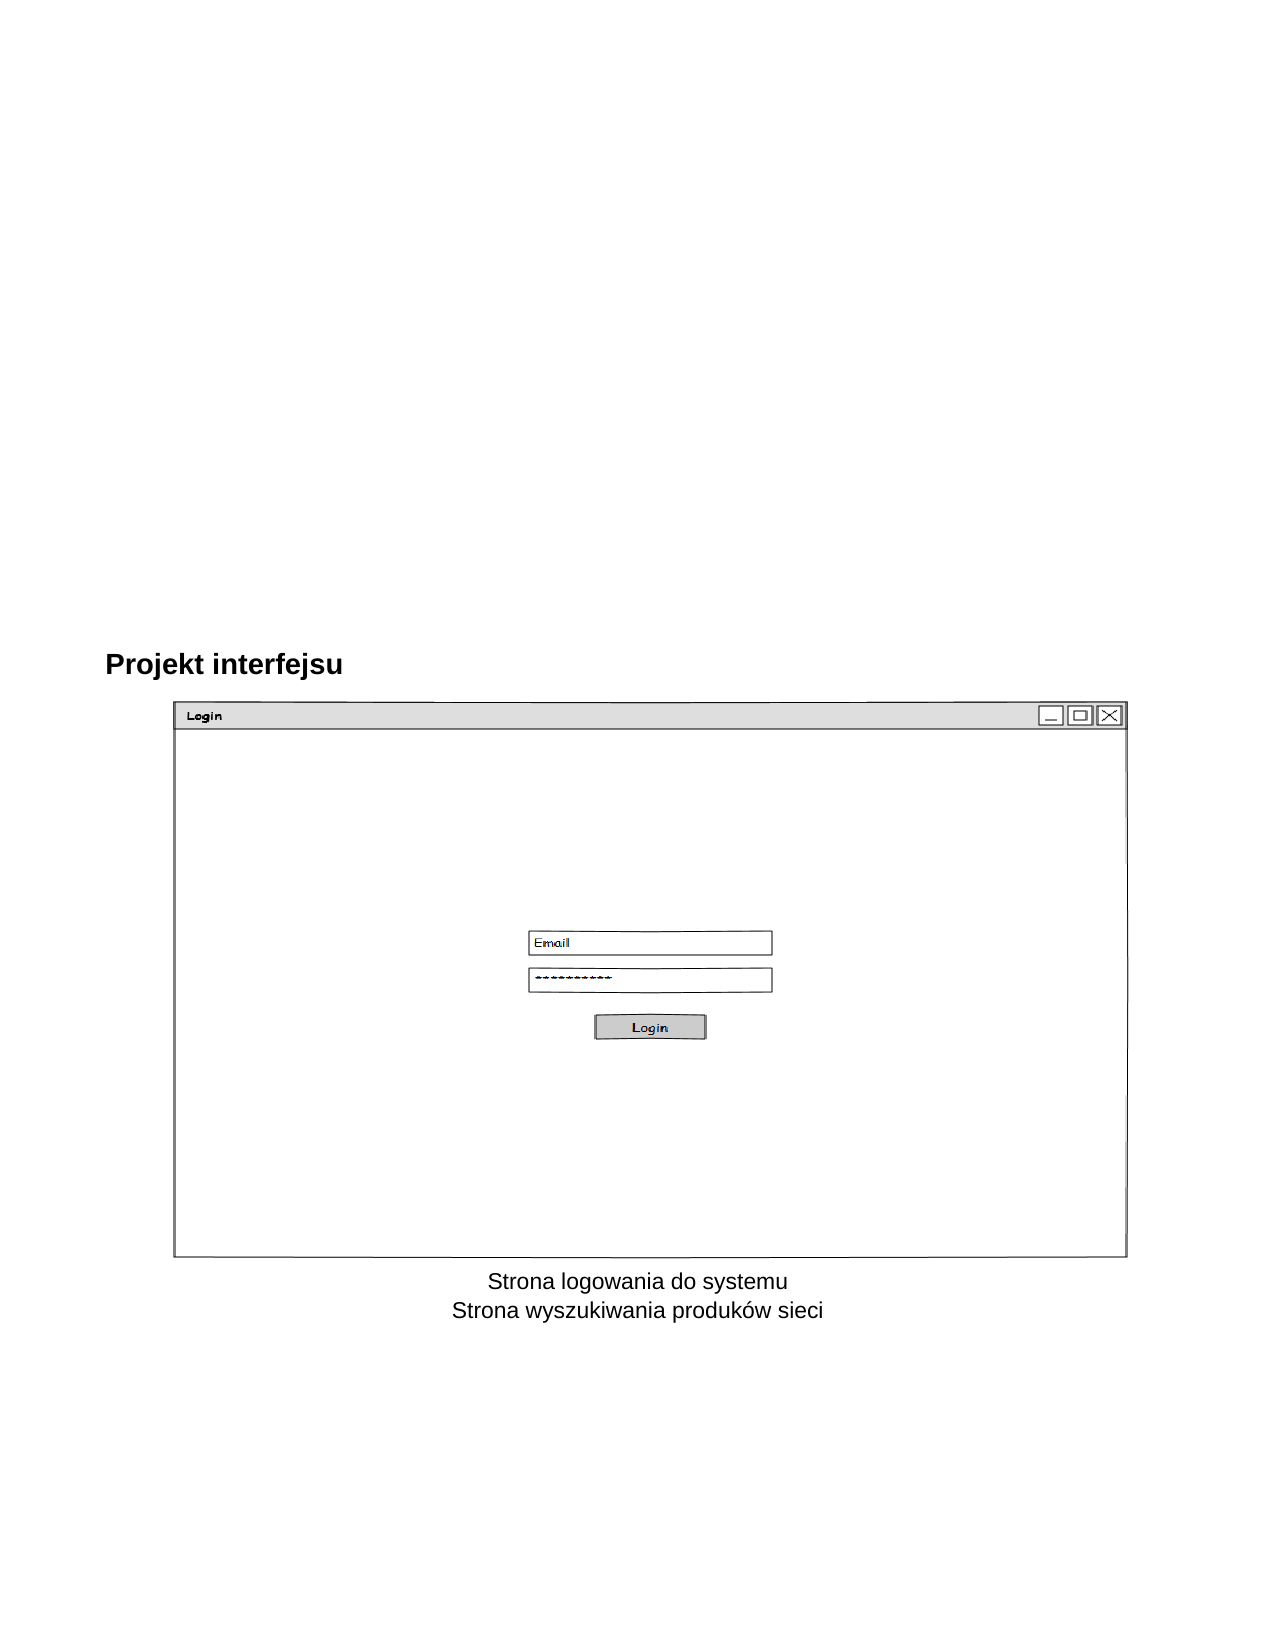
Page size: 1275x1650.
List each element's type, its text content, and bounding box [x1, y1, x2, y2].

subtitle Strona wyszukiwania produków sieci [105, 1298, 1170, 1324]
subtitle Strona logowania do systemu [105, 693, 1170, 1294]
picture [164, 693, 1138, 1265]
subtitle Projekt interfejsu [105, 648, 1170, 680]
